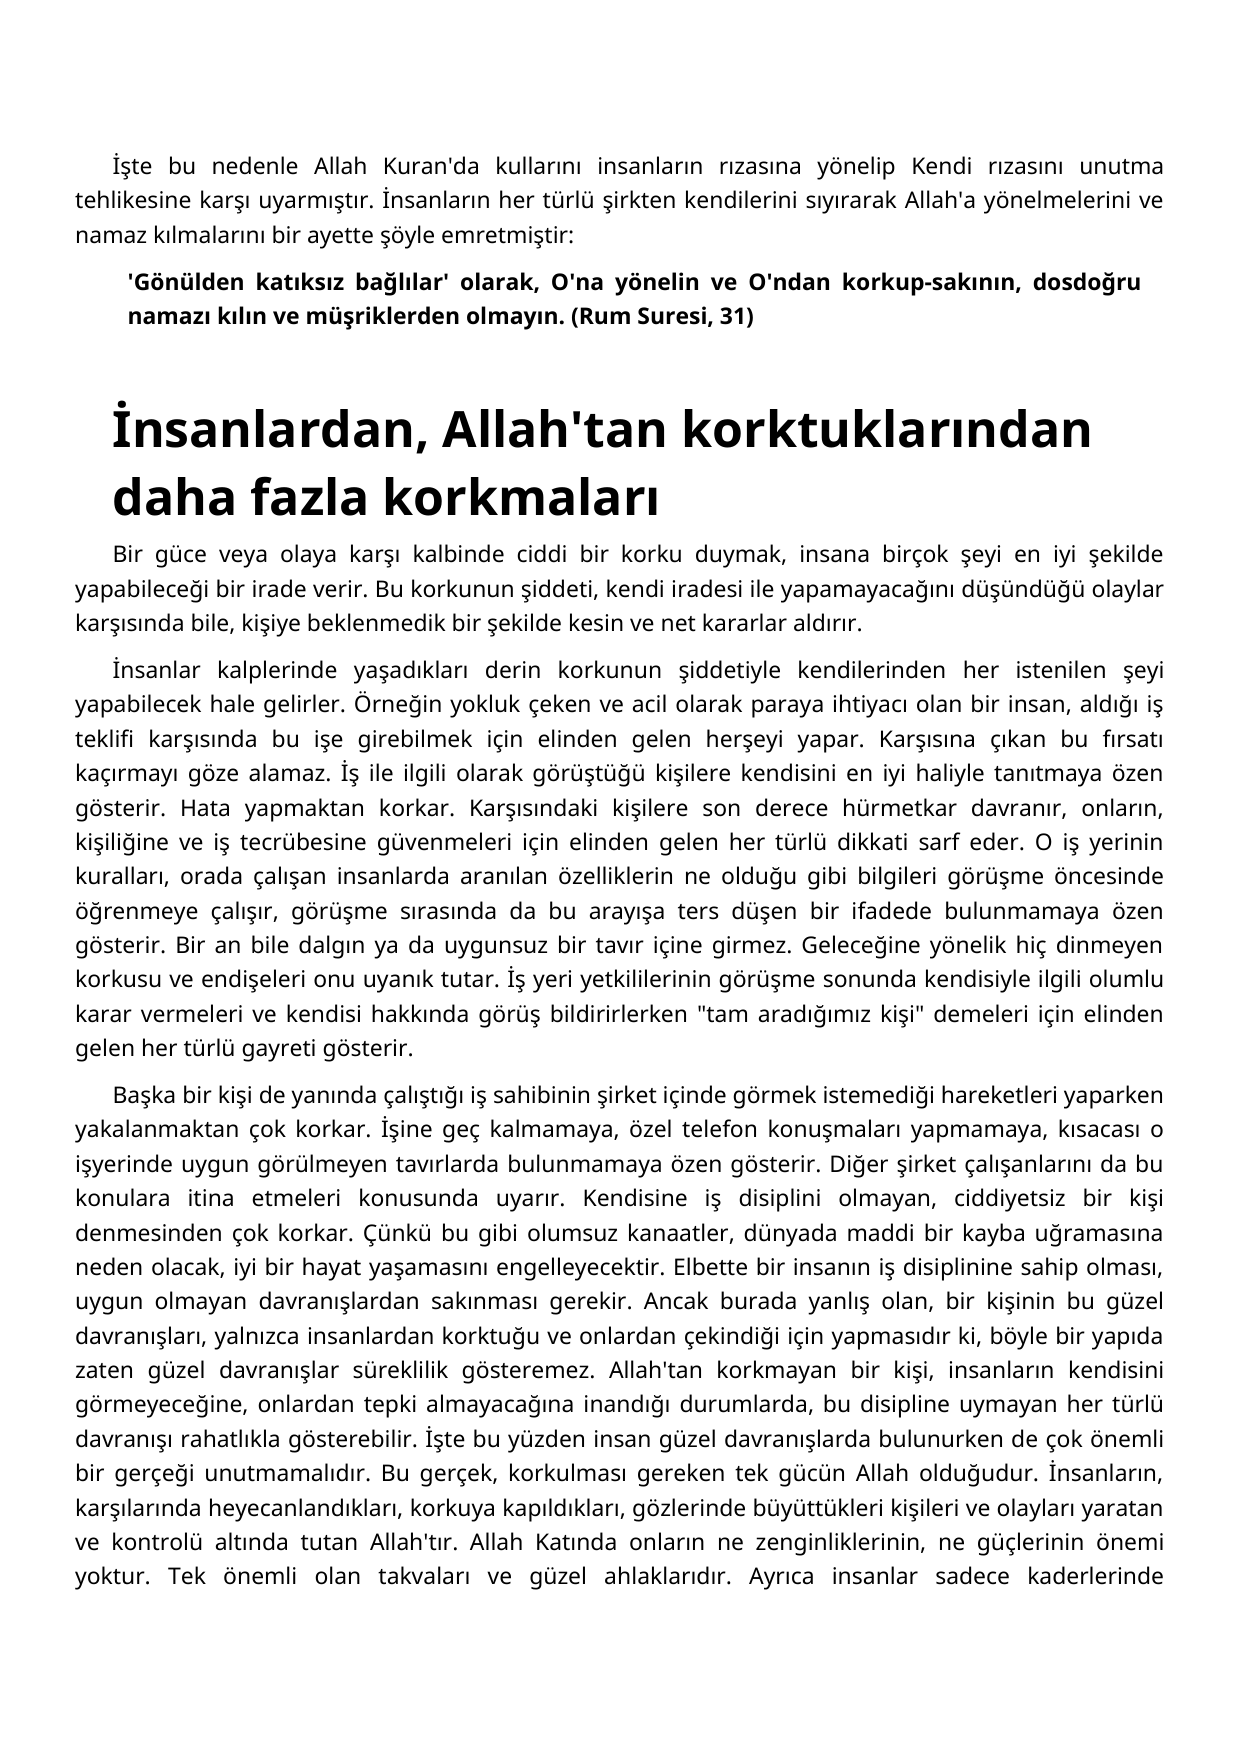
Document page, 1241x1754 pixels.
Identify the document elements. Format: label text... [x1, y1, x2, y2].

text Bir güce veya olaya karşı kalbinde ciddi bir korku duymak, insana birçok şeyi en iyi şekilde yapabileceği bir irade verir. Bu korkunun şiddeti, kendi iradesi ile yapamayacağını düşündüğü olaylar karşısında bile, kişiye beklenmedik bir şekilde kesin ve net kararlar aldırır. [75, 538, 1165, 638]
subtitle İnsanlardan, Allah'tan korktuklarından daha fazla korkmaları [112, 394, 1165, 530]
text İnsanlar kalplerinde yaşadıkları derin korkunun şiddetiyle kendilerinden her istenilen şeyi yapabilecek hale gelirler. Örneğin yokluk çeken ve acil olarak paraya ihtiyacı olan bir insan, aldığı iş teklifi karşısında bu işe girebilmek için elinden gelen herşeyi yapar. Karşısına çıkan bu fırsatı kaçırmayı göze alamaz. İş ile ilgili olarak görüştüğü kişilere kendisini en iyi haliyle tanıtmaya özen gösterir. Hata yapmaktan korkar. Karşısındaki kişilere son derece hürmetkar davranır, onların, kişiliğine ve iş tecrübesine güvenmeleri için elinden gelen her türlü dikkati sarf eder. O iş yerinin kuralları, orada çalışan insanlarda aranılan özelliklerin ne olduğu gibi bilgileri görüşme öncesinde öğrenmeye çalışır, görüşme sırasında da bu arayışa ters düşen bir ifadede bulunmamaya özen gösterir. Bir an bile dalgın ya da uygunsuz bir tavır içine girmez. Geleceğine yönelik hiç dinmeyen korkusu ve endişeleri onu uyanık tutar. İş yeri yetkililerinin görüşme sonunda kendisiyle ilgili olumlu karar vermeleri ve kendisi hakkında görüş bildirirlerken "tam aradığımız kişi" demeleri için elinden gelen her türlü gayreti gösterir. [75, 654, 1165, 1063]
text Başka bir kişi de yanında çalıştığı iş sahibinin şirket içinde görmek istemediği hareketleri yaparken yakalanmaktan çok korkar. İşine geç kalmamaya, özel telefon konuşmaları yapmamaya, kısacası o işyerinde uygun görülmeyen tavırlarda bulunmamaya özen gösterir. Diğer şirket çalışanlarını da bu konulara itina etmeleri konusunda uyarır. Kendisine iş disiplini olmayan, ciddiyetsiz bir kişi denmesinden çok korkar. Çünkü bu gibi olumsuz kanaatler, dünyada maddi bir kayba uğramasına neden olacak, iyi bir hayat yaşamasını engelleyecektir. Elbette bir insanın iş disiplinine sahip olması, uygun olmayan davranışlardan sakınması gerekir. Ancak burada yanlış olan, bir kişinin bu güzel davranışları, yalnızca insanlardan korktuğu ve onlardan çekindiği için yapmasıdır ki, böyle bir yapıda zaten güzel davranışlar süreklilik gösteremez. Allah'tan korkmayan bir kişi, insanların kendisini görmeyeceğine, onlardan tepki almayacağına inandığı durumlarda, bu disipline uymayan her türlü davranışı rahatlıkla gösterebilir. İşte bu yüzden insan güzel davranışlarda bulunurken de çok önemli bir gerçeği unutmamalıdır. Bu gerçek, korkulması gereken tek gücün Allah olduğudur. İnsanların, karşılarında heyecanlandıkları, korkuya kapıldıkları, gözlerinde büyüttükleri kişileri ve olayları yaratan ve kontrolü altında tutan Allah'tır. Allah Katında onların ne zenginliklerinin, ne güçlerinin önemi yoktur. Tek önemli olan takvaları ve güzel ahlaklarıdır. Ayrıca insanlar sadece kaderlerinde [75, 1079, 1165, 1591]
text İşte bu nedenle Allah Kuran'da kullarını insanların rızasına yönelip Kendi rızasını unutma tehlikesine karşı uyarmıştır. İnsanların her türlü şirkten kendilerini sıyırarak Allah'a yönelmelerini ve namaz kılmalarını bir ayette şöyle emretmiştir: [75, 150, 1165, 250]
text 'Gönülden katıksız bağlılar' olarak, O'na yönelin ve O'ndan korkup-sakının, dosdoğru namazı kılın ve müşriklerden olmayın. (Rum Suresi, 31) [127, 266, 1143, 331]
